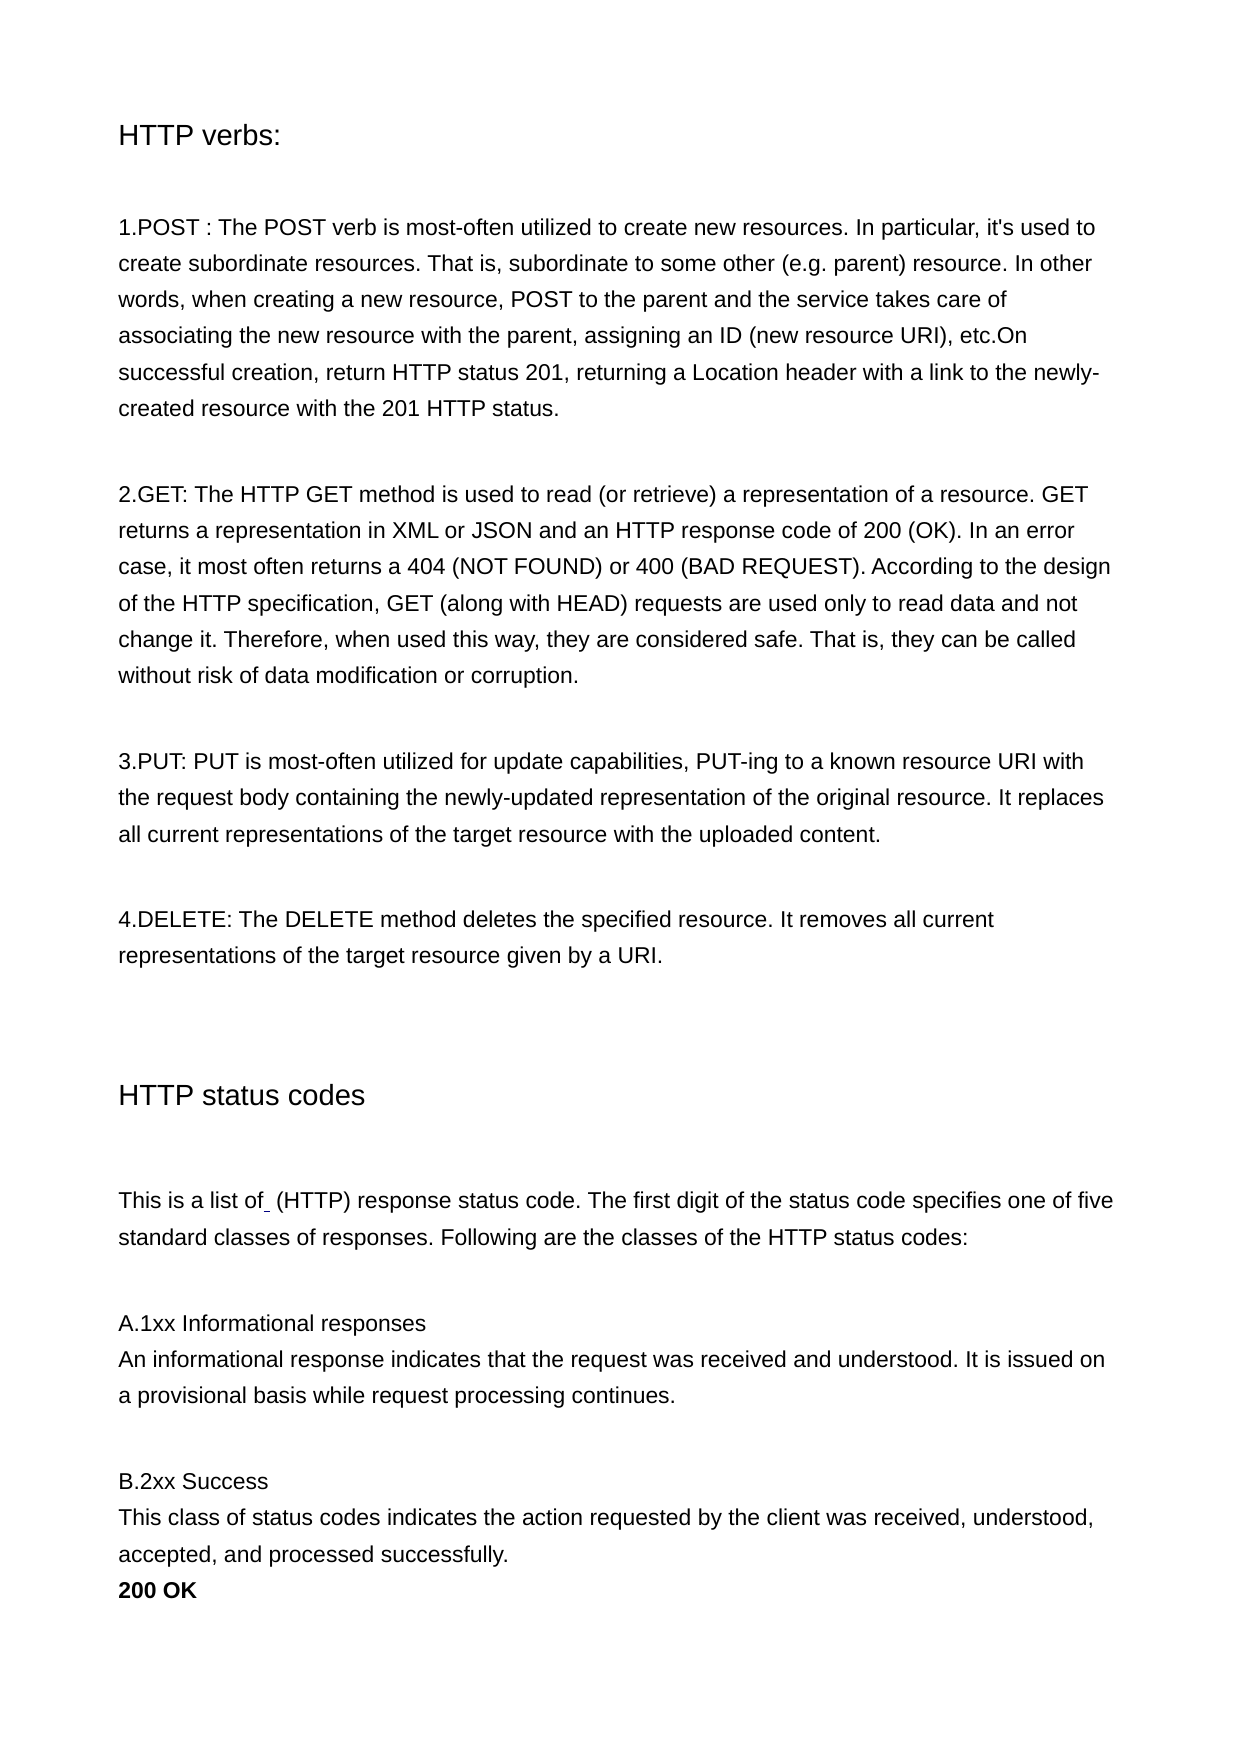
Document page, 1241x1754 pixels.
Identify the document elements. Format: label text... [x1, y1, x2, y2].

text HTTP verbs: [118, 118, 1122, 152]
text B.2xx Success [118, 1468, 1122, 1494]
subtitle HTTP status codes [118, 1078, 1122, 1111]
text 2.GET: The HTTP GET method is used to read (or retrieve) a representation of a resource. GET returns a representation in XML or JSON and an HTTP response code of 200 (OK). In an error case, it most often returns a 404 (NOT FOUND) or 400 (BAD REQUEST). According to the design of the HTTP specification, GET (along with HEAD) requests are used only to read data and not change it. Therefore, when used this way, they are considered safe. That is, they can be called without risk of data modification or corruption. [118, 481, 1122, 689]
text This is a list of (HTTP) response status code. The first digit of the status code specifies one of five standard classes of responses. Following are the classes of the HTTP status codes: [118, 1186, 1122, 1251]
text 200 OK [118, 1577, 1122, 1603]
text A.1xx Informational responses [118, 1310, 1122, 1336]
text 1.POST : The POST verb is most-often utilized to create new resources. In particular, it's used to create subordinate resources. That is, subordinate to some other (e.g. parent) resource. In other words, when creating a new resource, POST to the parent and the service takes care of associating the new resource with the parent, assigning an ID (new resource URI), etc.On successful creation, return HTTP status 201, returning a Location header with a link to the newly-created resource with the 201 HTTP status. [118, 213, 1122, 422]
text 4.DELETE: The DELETE method deletes the specified resource. It removes all current representations of the target resource given by a URI. [118, 906, 1122, 969]
text 3.PUT: PUT is most-often utilized for update capabilities, PUT-ing to a known resource URI with the request body containing the newly-updated representation of the original resource. It replaces all current representations of the target resource with the uploaded content. [118, 748, 1122, 847]
text This class of status codes indicates the action requested by the client was received, understood, accepted, and processed successfully. [118, 1504, 1122, 1567]
text An informational response indicates that the request was received and understood. It is issued on a provisional basis while request processing continues. [118, 1346, 1122, 1409]
